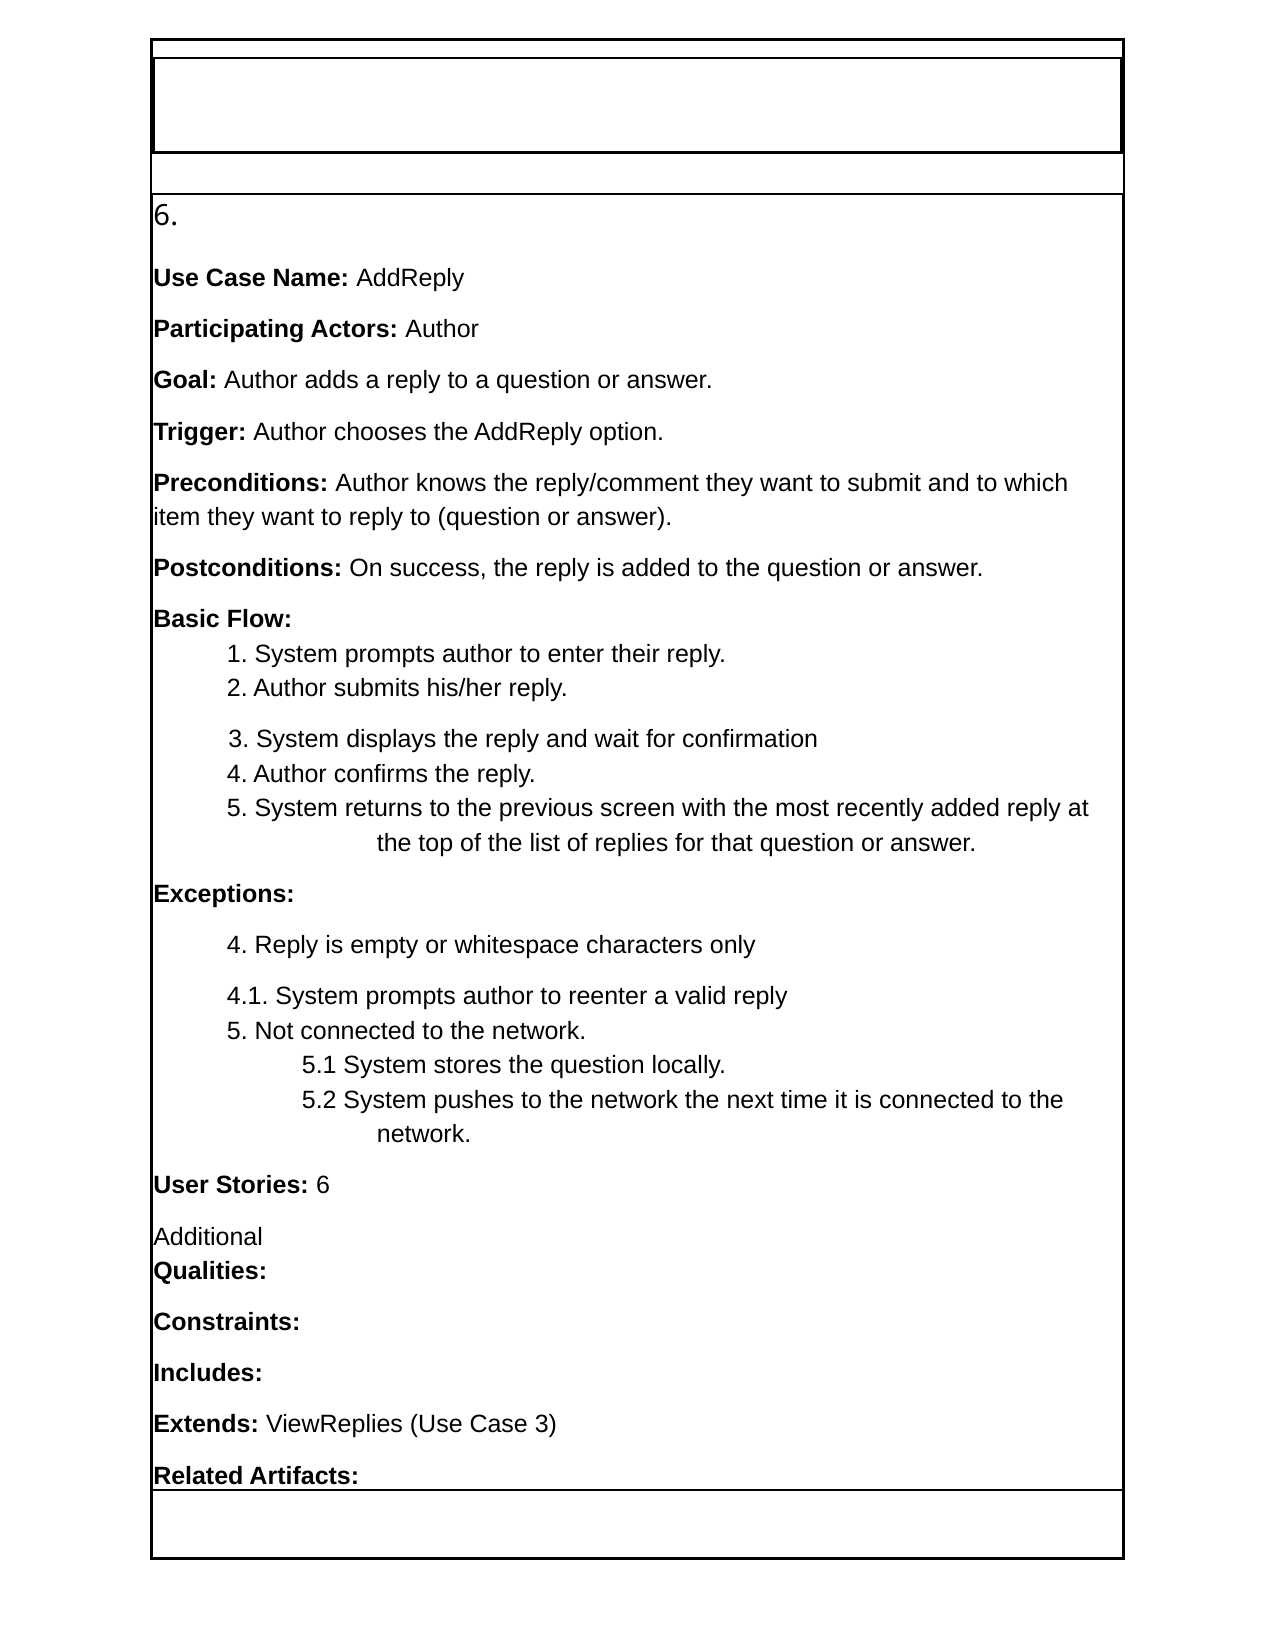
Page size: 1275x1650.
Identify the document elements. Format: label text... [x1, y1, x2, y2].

text Related Artifacts: [153, 1459, 1122, 1489]
text 3. System displays the reply and wait for confirmation 4. Author confirms the reply. 5. System returns to the previous screen with the most recently added reply at the top of the list of replies for that question or answer. [153, 723, 1122, 857]
text Preconditions: Author knows the reply/comment they want to submit and to which item they want to reply to (question or answer). [153, 466, 1122, 531]
text Participating Actors: Author [153, 313, 1122, 343]
text Extends: ViewReplies (Use Case 3) [153, 1408, 1122, 1438]
text Constraints: [153, 1306, 1122, 1336]
text Includes: [153, 1357, 1122, 1387]
text Exceptions: [153, 877, 1122, 908]
text Trigger: Author chooses the AddReply option. [153, 415, 1122, 445]
text Use Case Name: AddReply [153, 261, 1122, 292]
subtitle 6. [153, 195, 1122, 234]
text 4. Reply is empty or whitespace characters only [153, 929, 1122, 959]
text Additional Qualities: [153, 1220, 1122, 1285]
text Goal: Author adds a reply to a question or answer. [153, 364, 1122, 394]
text Basic Flow: 1. System prompts author to enter their reply. 2. Author submits his/her reply. [153, 603, 1122, 702]
text 4.1. System prompts author to reenter a valid reply 5. Not connected to the network. 5.1 System stores the question locally. 5.2 System pushes to the network the next time it is connected to the network. [153, 980, 1122, 1148]
text Postconditions: On success, the reply is added to the question or answer. [153, 552, 1122, 582]
text User Stories: 6 [153, 1169, 1122, 1199]
